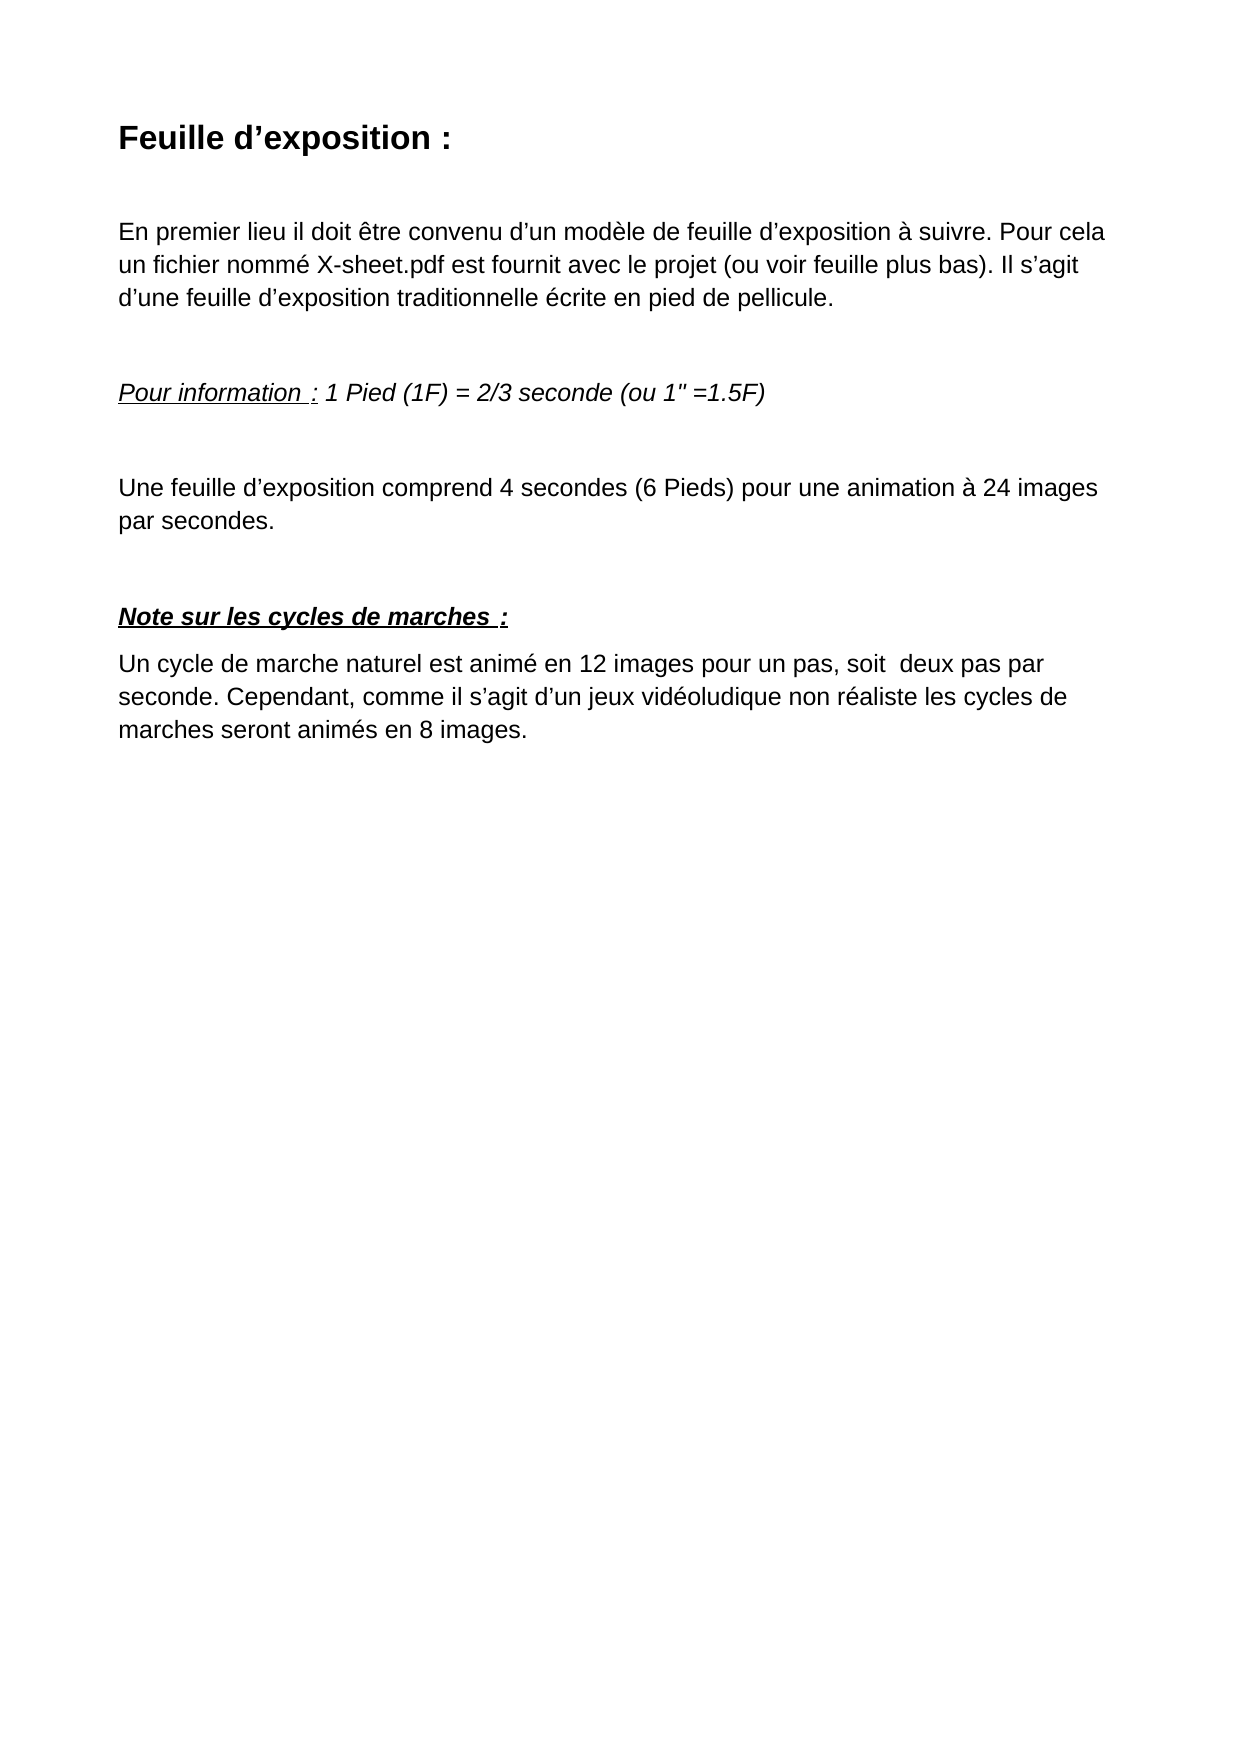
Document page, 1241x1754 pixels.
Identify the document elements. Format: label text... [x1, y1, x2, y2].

text Un cycle de marche naturel est animé en 12 images pour un pas, soit deux pas par seconde. Cependant, comme il s’agit d’un jeux vidéoludique non réaliste les cycles de marches seront animés en 8 images. [118, 649, 1122, 744]
text Note sur les cycles de marches : [118, 602, 1122, 630]
subtitle Feuille d’exposition : [118, 118, 1122, 157]
text Une feuille d’exposition comprend 4 secondes (6 Pieds) pour une animation à 24 images par secondes. [118, 473, 1122, 535]
text Pour information : 1 Pied (1F) = 2/3 seconde (ou 1" =1.5F) [118, 378, 1122, 407]
text En premier lieu il doit être convenu d’un modèle de feuille d’exposition à suivre. Pour cela un fichier nommé X-sheet.pdf est fournit avec le projet (ou voir feuille plus bas). Il s’agit d’une feuille d’exposition traditionnelle écrite en pied de pellicule. [118, 217, 1122, 312]
